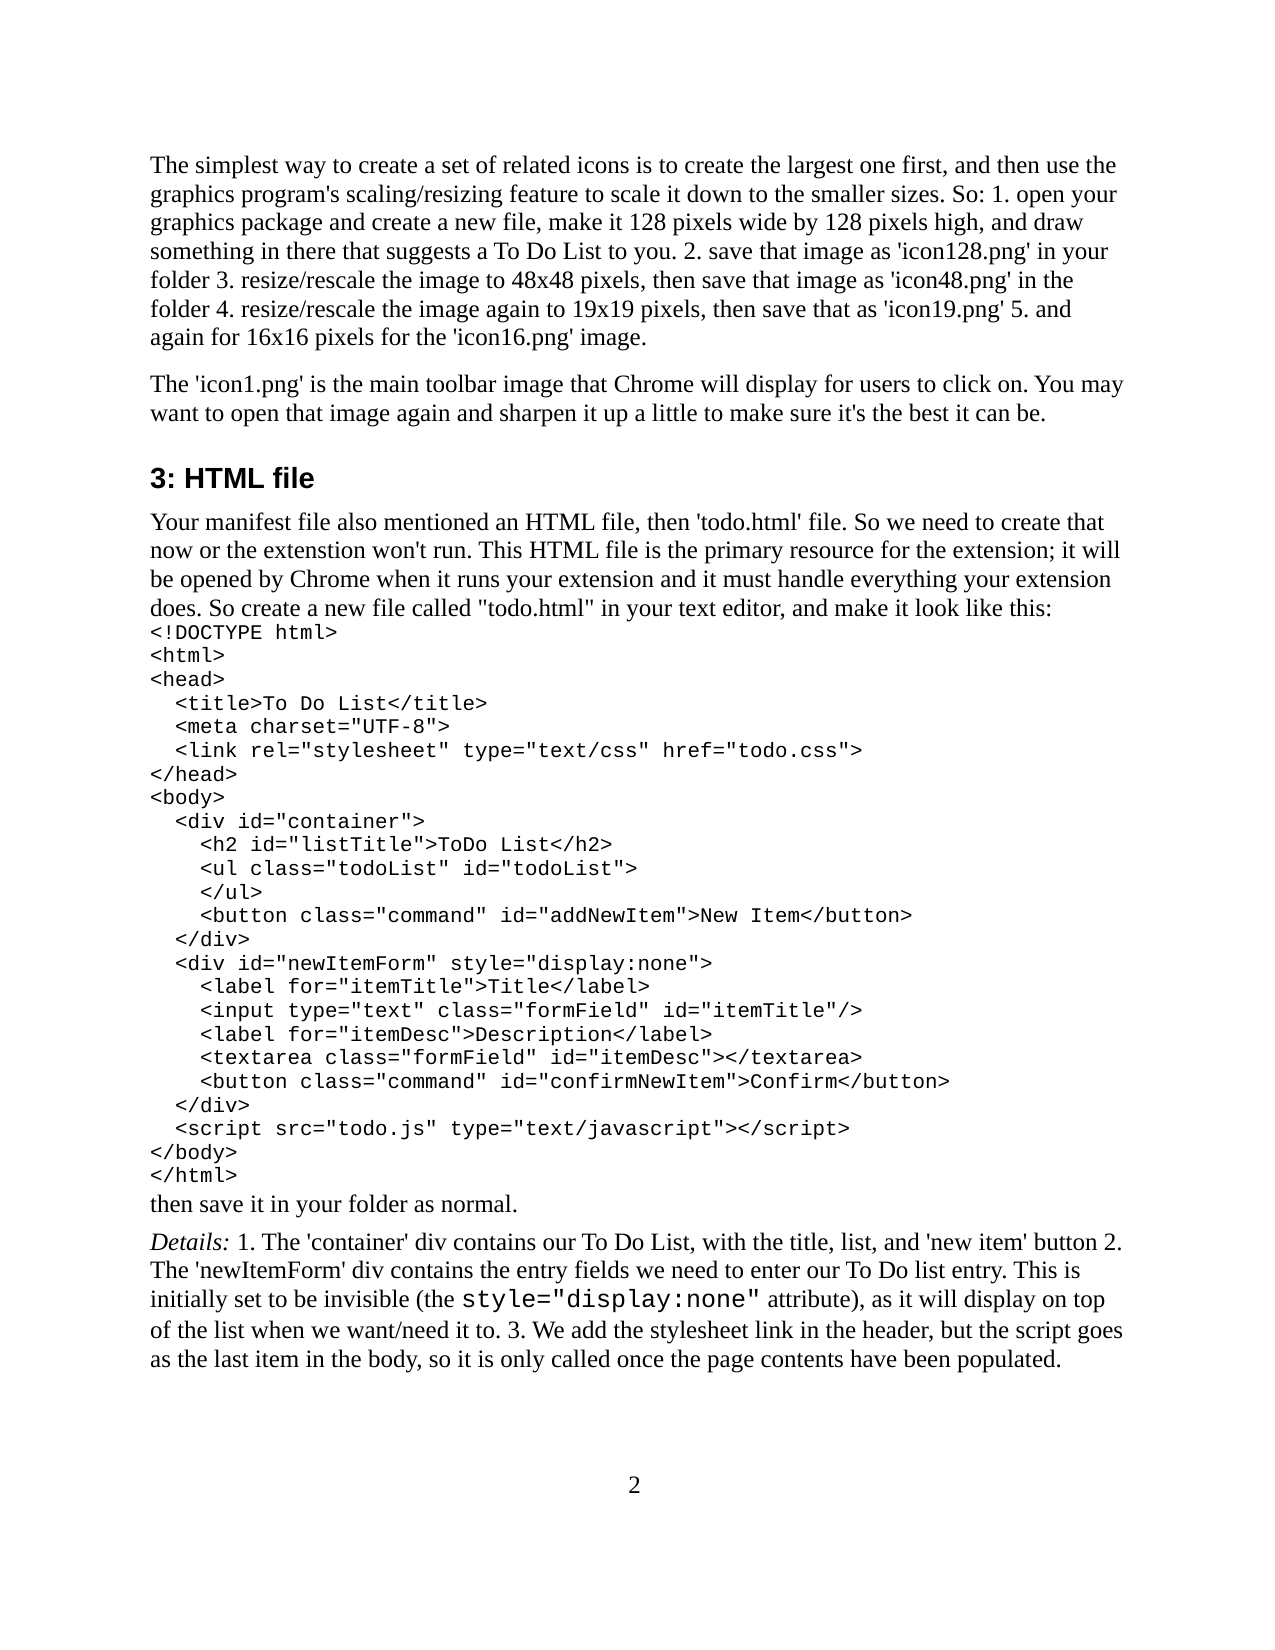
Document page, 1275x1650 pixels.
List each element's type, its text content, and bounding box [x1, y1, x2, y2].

text <script src="todo.js" type="text/javascript"></script> [150, 1118, 1125, 1142]
text <input type="text" class="formField" id="itemTitle"/> [150, 1000, 1125, 1024]
text Your manifest file also mentioned an HTML file, then 'todo.html' file. So we need to create that now or the extenstion won't run. This HTML file is the primary resource for the extension; it will be opened by Chrome when it runs your extension and it must handle everything your extension does. So create a new file called "todo.html" in your text editor, and make it look like this: [150, 507, 1125, 622]
text <link rel="stylesheet" type="text/css" href="todo.css"> [150, 740, 1125, 763]
text The simplest way to create a set of related icons is to create the largest one first, and then use the graphics program's scaling/resizing feature to scale it down to the smaller sizes. So: 1. open your graphics package and create a new file, make it 128 pixels wide by 128 pixels high, and draw something in there that suggests a To Do List to you. 2. save that image as 'icon128.png' in your folder 3. resize/rescale the image to 48x48 pixels, then save that image as 'icon48.png' in the folder 4. resize/rescale the image again to 19x19 pixels, then save that as 'icon19.png' 5. and again for 16x16 pixels for the 'icon16.png' image. [150, 150, 1125, 351]
text </html> [150, 1166, 1125, 1189]
text <!DOCTYPE html> [150, 622, 1125, 645]
subtitle 3: HTML file [150, 461, 1125, 494]
text </div> [150, 1094, 1125, 1118]
text <label for="itemDesc">Description</label> [150, 1024, 1125, 1047]
text then save it in your folder as normal. [150, 1189, 1125, 1218]
text <label for="itemTitle">Title</label> [150, 976, 1125, 1000]
text <button class="command" id="addNewItem">New Item</button> [150, 905, 1125, 929]
text <title>To Do List</title> [150, 693, 1125, 716]
text </div> [150, 929, 1125, 953]
text </body> [150, 1142, 1125, 1166]
text Details: 1. The 'container' div contains our To Do List, with the title, list, and 'new item' button 2. The 'newItemForm' div contains the entry fields we need to enter our To Do list entry. This is initially set to be invisible (the style="display:none" attribute), as it will display on top of the list when we want/need it to. 3. We add the stylesheet link in the header, but the script goes as the last item in the body, so it is only called once the page contents have been populated. [150, 1227, 1125, 1373]
text <meta charset="UTF-8"> [150, 716, 1125, 740]
text <h2 id="listTitle">ToDo List</h2> [150, 834, 1125, 858]
text <div id="newItemForm" style="display:none"> [150, 953, 1125, 976]
text <body> [150, 787, 1125, 811]
text <head> [150, 669, 1125, 693]
text The 'icon1.png' is the main toolbar image that Chrome will display for users to click on. You may want to open that image again and sharpen it up a little to make sure it's the best it can be. [150, 369, 1125, 427]
text <textarea class="formField" id="itemDesc"></textarea> [150, 1047, 1125, 1071]
text <button class="command" id="confirmNewItem">Confirm</button> [150, 1071, 1125, 1094]
text <ul class="todoList" id="todoList"> [150, 858, 1125, 882]
text <div id="container"> [150, 811, 1125, 834]
text </ul> [150, 882, 1125, 905]
text <html> [150, 645, 1125, 669]
text </head> [150, 763, 1125, 787]
